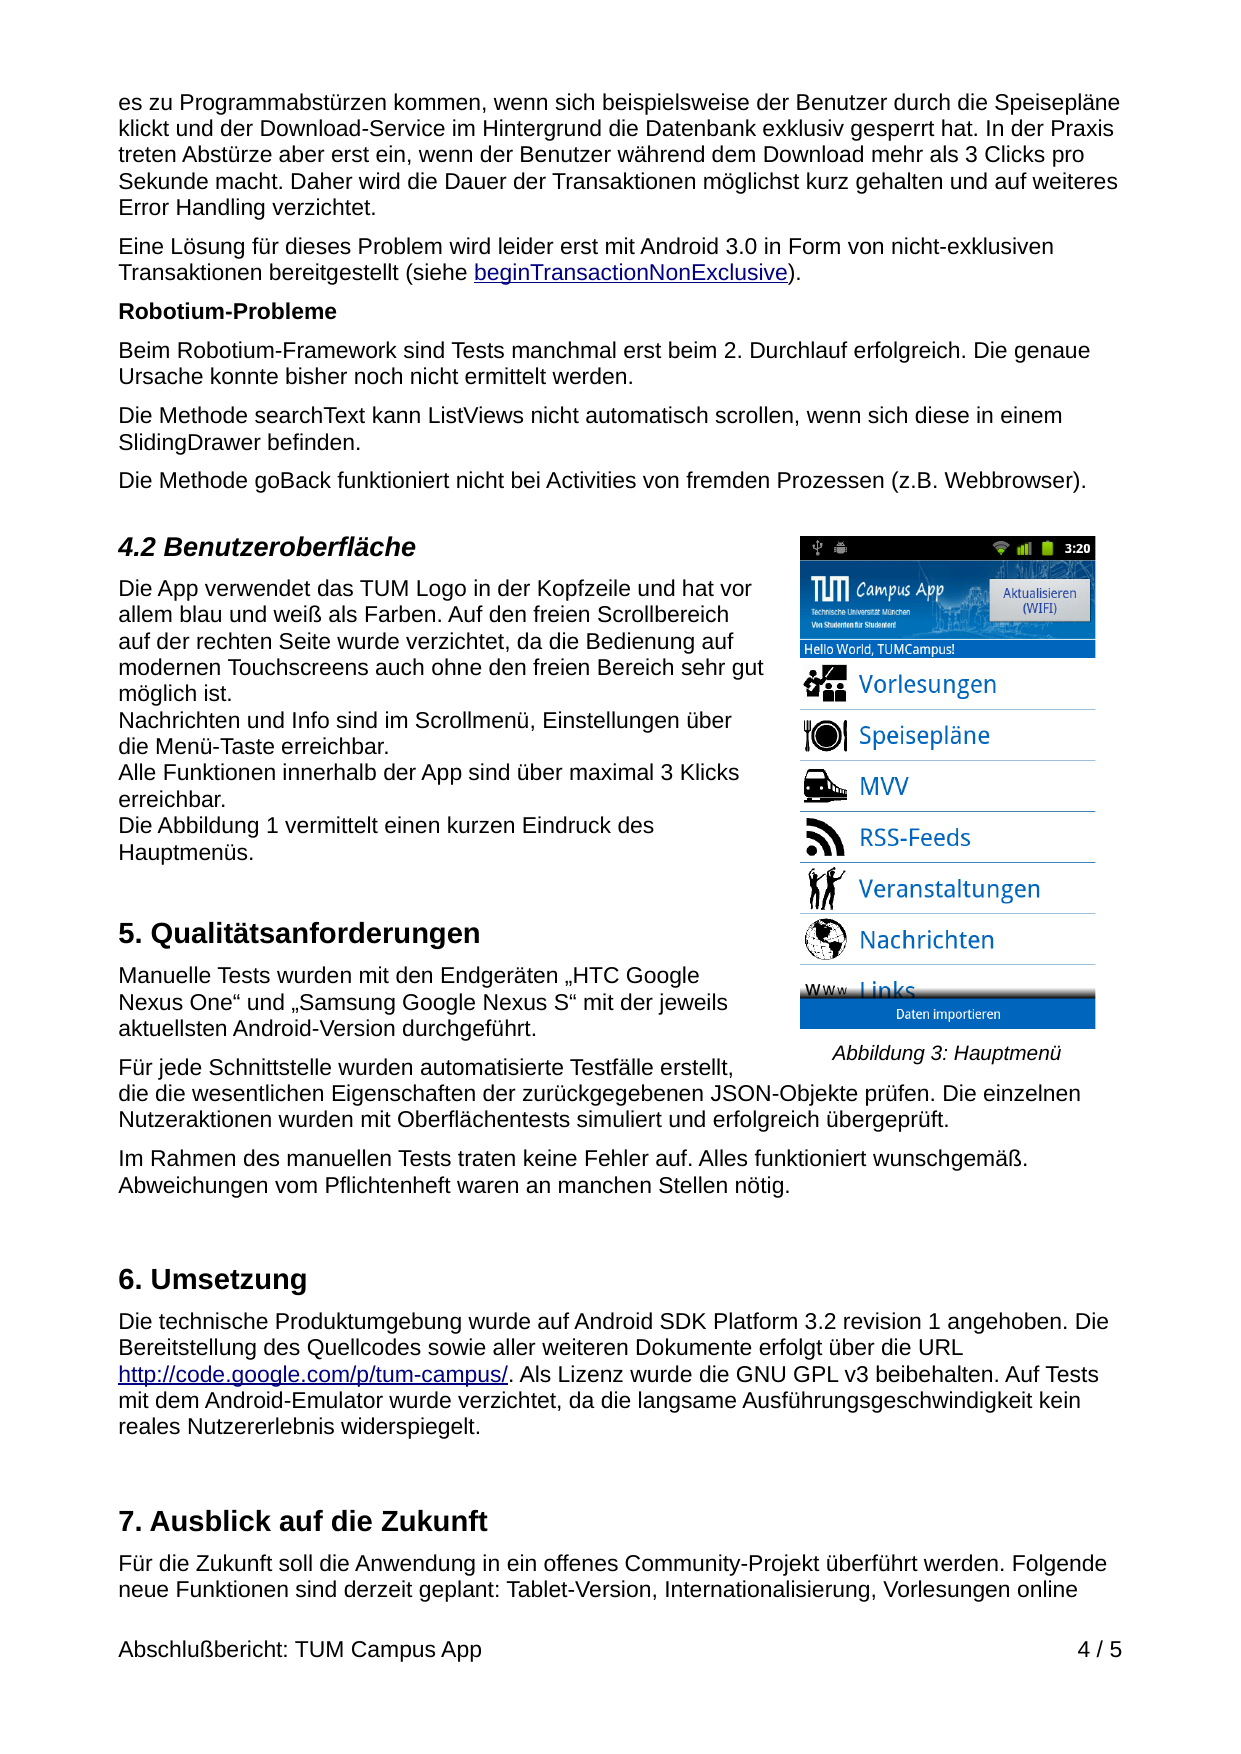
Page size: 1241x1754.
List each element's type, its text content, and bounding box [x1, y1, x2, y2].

text Die Methode goBack funktioniert nicht bei Activities von fremden Prozessen (z.B. Webbrowser). [118, 467, 1122, 494]
subtitle 5. Qualitätsanforderungen [118, 916, 791, 950]
text Abbildung 3: Hauptmenü [791, 549, 1104, 1065]
text Robotium-Probleme [118, 298, 1122, 324]
text Manuelle Tests wurden mit den Endgeräten „HTC Google Nexus One“ und „Samsung Google Nexus S“ mit der jeweils aktuellsten Android-Version durchgeführt. [118, 962, 791, 1041]
subtitle 4.2 Benutzeroberfläche [118, 531, 1122, 562]
subtitle 6. Umsetzung [118, 1262, 1122, 1295]
text Nachrichten und Info sind im Scrollmenü, Einstellungen über die Menü-Taste erreichbar. [118, 707, 791, 759]
text Für die Zukunft soll die Anwendung in ein offenes Community-Projekt überführt werden. Folgende neue Funktionen sind derzeit geplant: Tablet-Version, Internationalisierung, Vorlesungen online [118, 1549, 1122, 1602]
subtitle [1104, 916, 1122, 950]
subtitle 7. Ausblick auf die Zukunft [118, 1503, 1122, 1537]
picture [800, 536, 1096, 1029]
text Die Abbildung 1 vermittelt einen kurzen Eindruck des Hauptmenüs. [118, 812, 791, 865]
text Beim Robotium-Framework sind Tests manchmal erst beim 2. Durchlauf erfolgreich. Die genaue Ursache konnte bisher noch nicht ermittelt werden. [118, 337, 1122, 389]
text es zu Programmabstürzen kommen, wenn sich beispielsweise der Benutzer durch die Speisepläne klickt und der Download-Service im Hintergrund die Datenbank exklusiv gesperrt hat. In der Praxis treten Abstürze aber erst ein, wenn der Benutzer während dem Download mehr als 3 Clicks pro Sekunde macht. Daher wird die Dauer der Transaktionen möglichst kurz gehalten und auf weiteres Error Handling verzichtet. [118, 88, 1122, 220]
text Im Rahmen des manuellen Tests traten keine Fehler auf. Alles funktioniert wunschgemäß. Abweichungen vom Pflichtenheft waren an manchen Stellen nötig. [118, 1145, 1122, 1224]
text Die App verwendet das TUM Logo in der Kopfzeile und hat vor allem blau und weiß als Farben. Auf den freien Scrollbereich auf der rechten Seite wurde verzichtet, da die Bedienung auf modernen Touchscreens auch ohne den freien Bereich sehr gut möglich ist. [118, 575, 791, 707]
text Die technische Produktumgebung wurde auf Android SDK Platform 3.2 revision 1 angehoben. Die Bereitstellung des Quellcodes sowie aller weiteren Dokumente erfolgt über die URL http://code.google.com/p/tum-campus/. Als Lizenz wurde die GNU GPL v3 beibehalten. Auf Tests mit dem Android-Emulator wurde verzichtet, da die langsame Ausführungsgeschwindigkeit kein reales Nutzererlebnis widerspiegelt. [118, 1308, 1122, 1466]
text Alle Funktionen innerhalb der App sind über maximal 3 Klicks erreichbar. [118, 759, 791, 812]
text Für jede Schnittstelle wurden automatisierte Testfälle erstellt, die die wesentlichen Eigenschaften der zurückgegebenen JSON-Objekte prüfen. Die einzelnen Nutzeraktionen wurden mit Oberflächentests simuliert und erfolgreich übergeprüft. [118, 1054, 1122, 1133]
text Eine Lösung für dieses Problem wird leider erst mit Android 3.0 in Form von nicht-exklusiven Transaktionen bereitgestellt (siehe beginTransactionNonExclusive). [118, 233, 1122, 286]
text Die Methode searchText kann ListViews nicht automatisch scrollen, wenn sich diese in einem SlidingDrawer befinden. [118, 402, 1122, 455]
